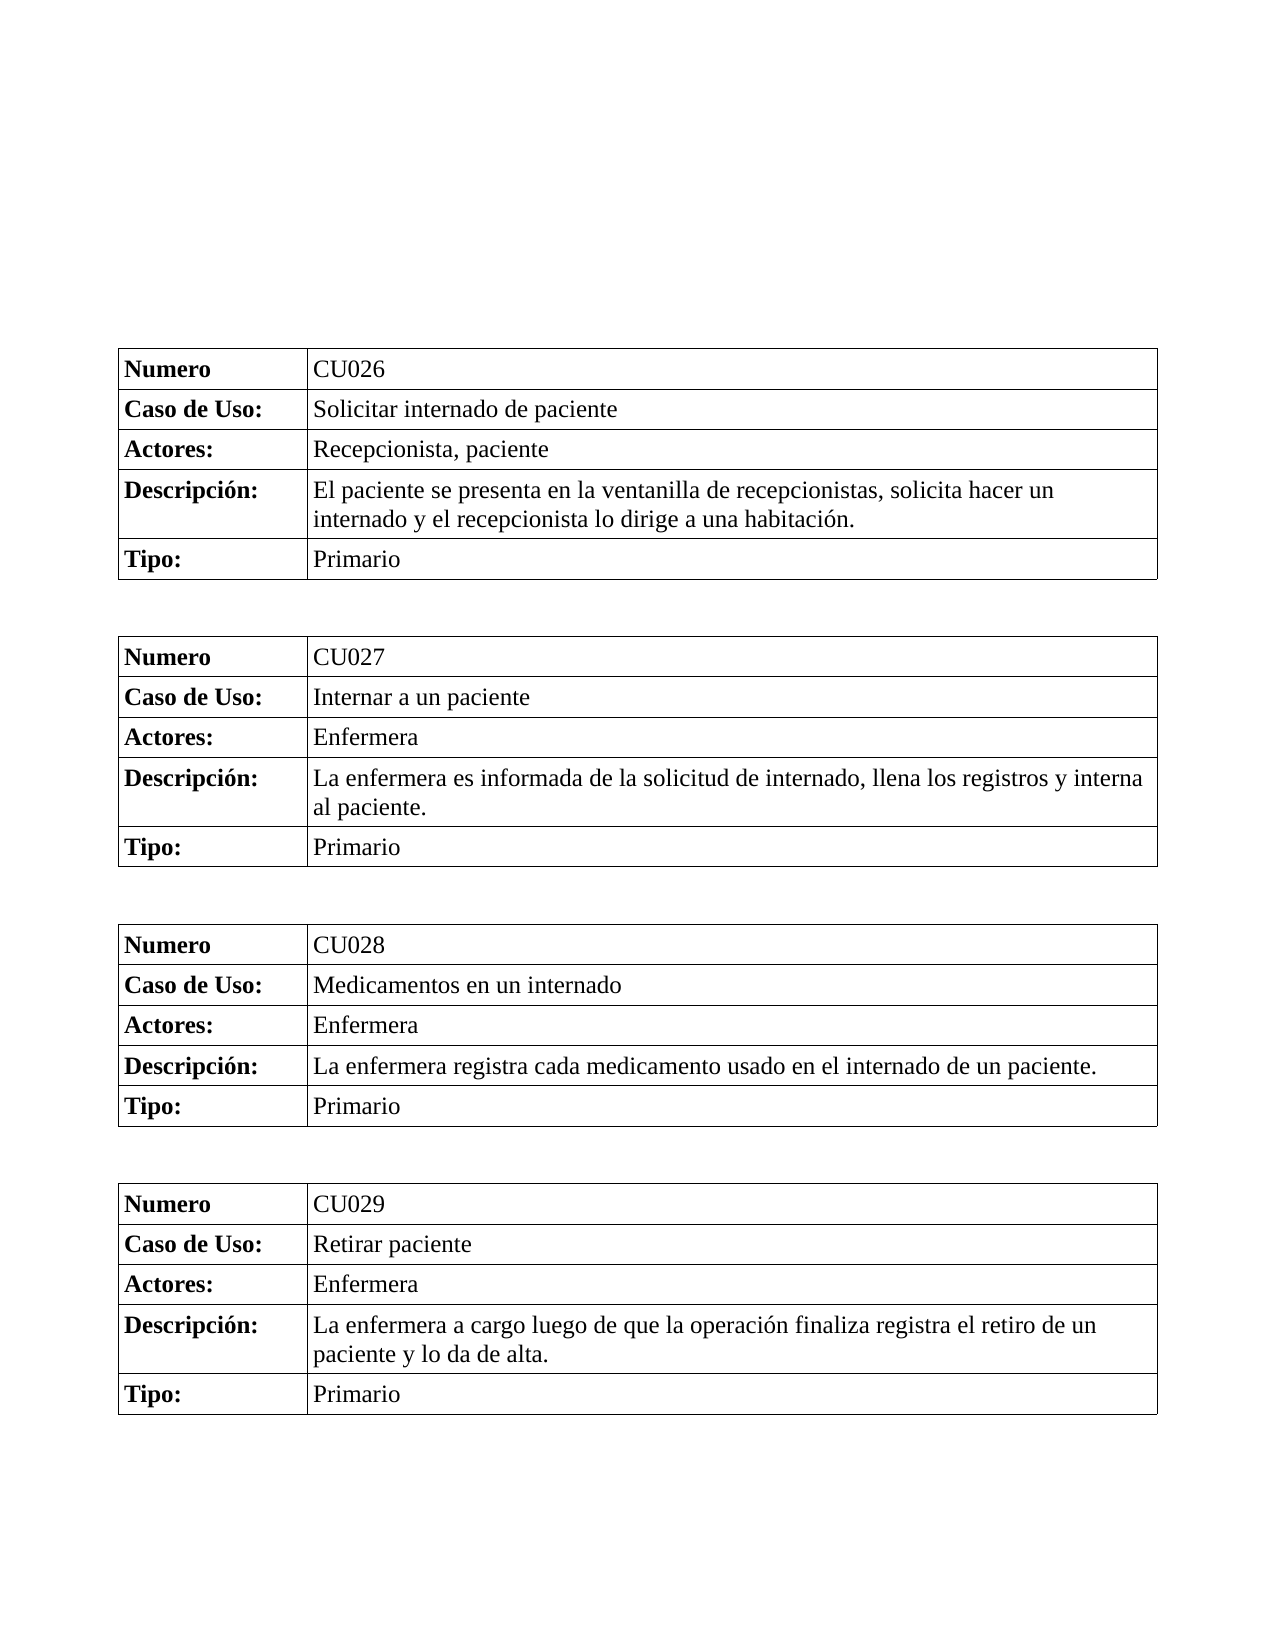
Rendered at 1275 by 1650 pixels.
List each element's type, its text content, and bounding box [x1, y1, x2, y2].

table_cell Internar a un paciente [308, 677, 1157, 717]
table_cell Primario [308, 1374, 1157, 1413]
table_cell Retirar paciente [308, 1225, 1157, 1264]
table_cell Tipo: [119, 827, 307, 866]
table_cell Enfermera [308, 1006, 1157, 1045]
table_cell Primario [308, 539, 1157, 578]
table_cell Caso de Uso: [119, 390, 307, 429]
table_cell Actores: [119, 1006, 307, 1045]
table_cell Descripción: [119, 470, 307, 538]
table_cell Tipo: [119, 1086, 307, 1126]
table_header Numero [119, 1184, 307, 1223]
table_cell El paciente se presenta en la ventanilla de recepcionistas, solicita hacer un internado y el recepcionista lo dirige a una habitación. [308, 470, 1157, 538]
table_cell Caso de Uso: [119, 1225, 307, 1264]
table_cell Enfermera [308, 1265, 1157, 1304]
table_cell Recepcionista, paciente [308, 430, 1157, 469]
table_cell La enfermera a cargo luego de que la operación finaliza registra el retiro de un paciente y lo da de alta. [308, 1305, 1157, 1373]
table_header CU026 [308, 349, 1157, 388]
table_cell Medicamentos en un internado [308, 965, 1157, 1004]
table_cell Descripción: [119, 1305, 307, 1373]
table_header CU029 [308, 1184, 1157, 1223]
table_cell Enfermera [308, 718, 1157, 757]
table_cell Descripción: [119, 1046, 307, 1085]
table_cell La enfermera es informada de la solicitud de internado, llena los registros y interna al paciente. [308, 758, 1157, 826]
table_header CU027 [308, 637, 1157, 676]
table_cell Solicitar internado de paciente [308, 390, 1157, 429]
table_cell Descripción: [119, 758, 307, 826]
table_cell Actores: [119, 1265, 307, 1304]
table_cell Tipo: [119, 539, 307, 578]
table_cell Actores: [119, 430, 307, 469]
table_header Numero [119, 349, 307, 388]
table_cell Caso de Uso: [119, 965, 307, 1004]
table_header CU028 [308, 925, 1157, 964]
table_cell Tipo: [119, 1374, 307, 1413]
table_cell La enfermera registra cada medicamento usado en el internado de un paciente. [308, 1046, 1157, 1085]
table_header Numero [119, 925, 307, 964]
table_cell Primario [308, 827, 1157, 866]
table_cell Actores: [119, 718, 307, 757]
table_cell Primario [308, 1086, 1157, 1126]
table_cell Caso de Uso: [119, 677, 307, 717]
table_header Numero [119, 637, 307, 676]
